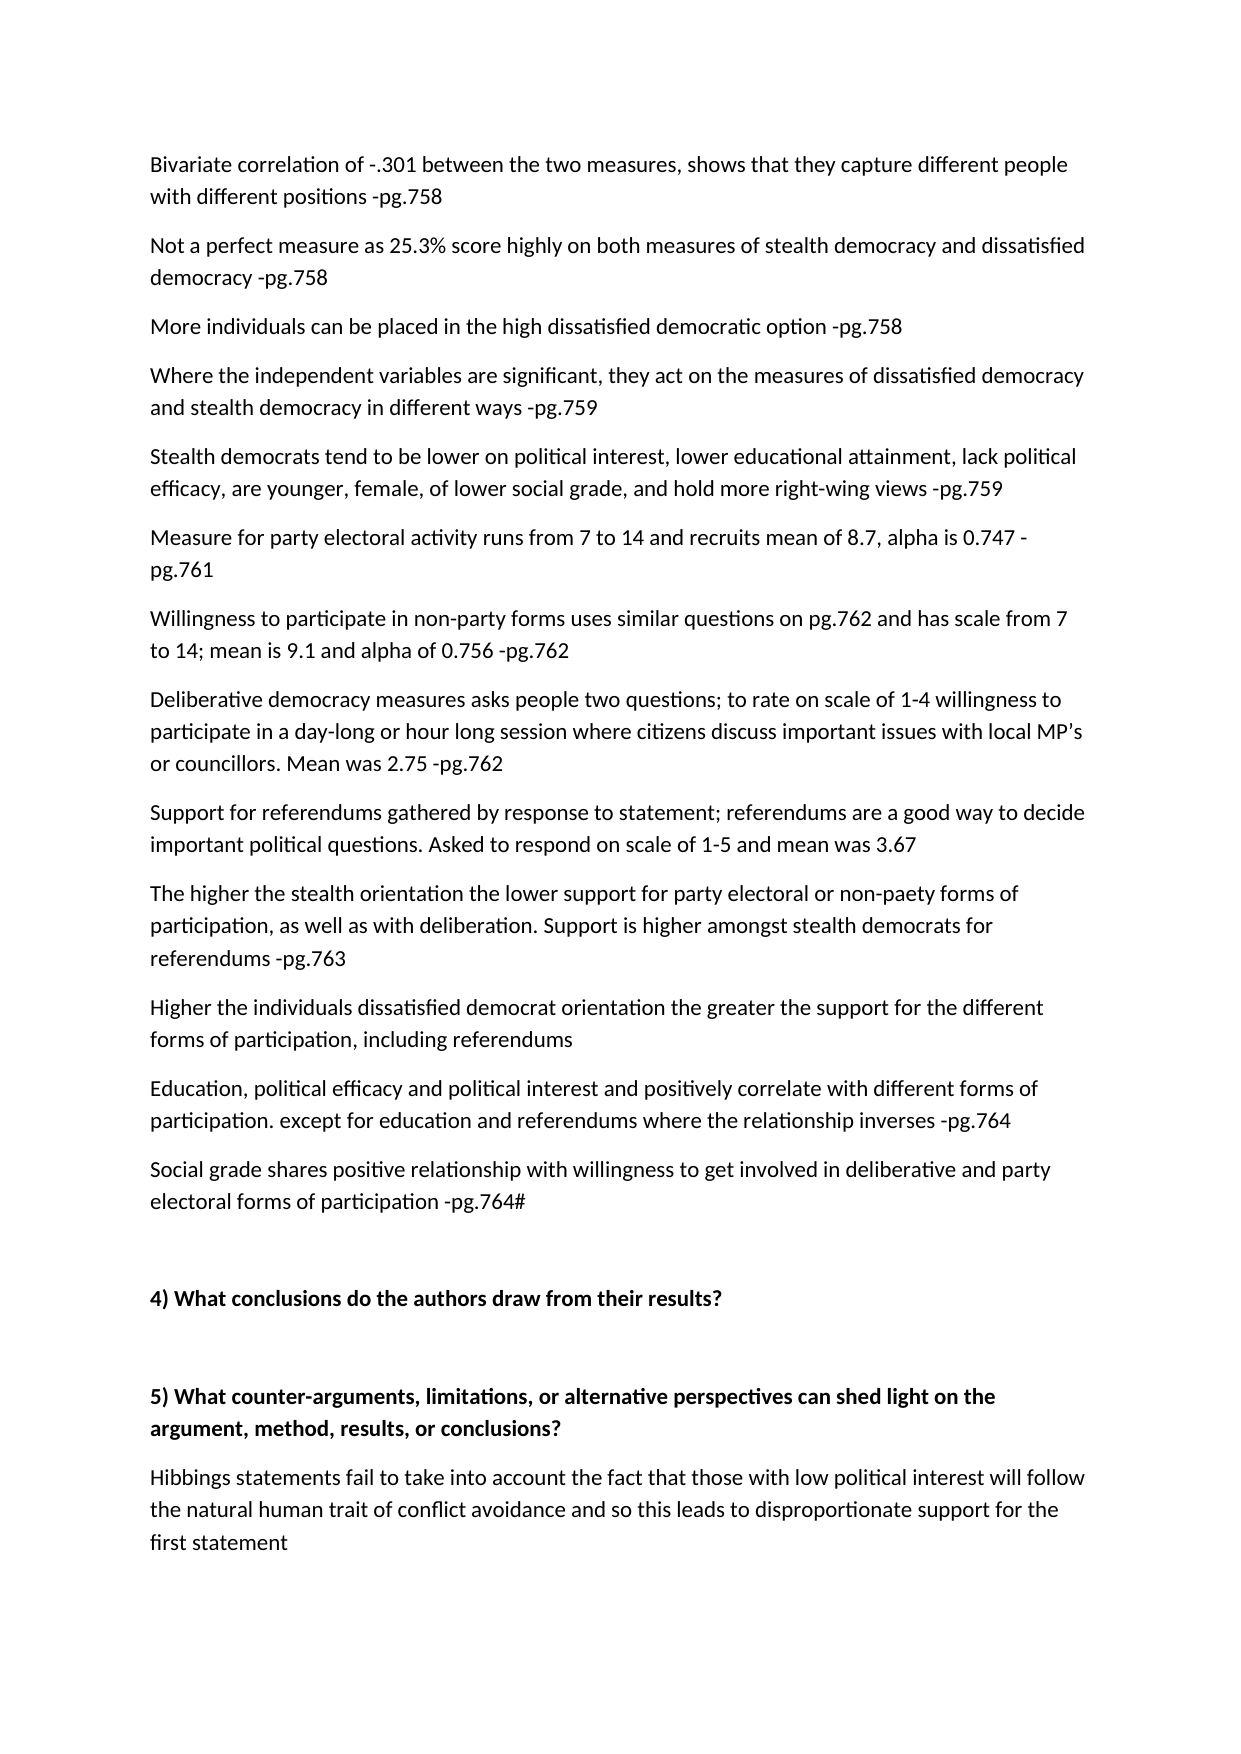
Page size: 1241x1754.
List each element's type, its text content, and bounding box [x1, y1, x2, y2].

text 4) What conclusions do the authors draw from their results? [150, 1284, 1090, 1313]
text Social grade shares positive relationship with willingness to get involved in deliberative and party electoral forms of participation -pg.764# [150, 1155, 1090, 1215]
text Deliberative democracy measures asks people two questions; to rate on scale of 1-4 willingness to participate in a day-long or hour long session where citizens discuss important issues with local MP’s or councillors. Mean was 2.75 -pg.762 [150, 685, 1090, 777]
text Not a perfect measure as 25.3% score highly on both measures of stealth democracy and dissatisfied democracy -pg.758 [150, 231, 1090, 291]
text Bivariate correlation of -.301 between the two measures, shows that they capture different people with different positions -pg.758 [150, 150, 1090, 210]
text Hibbings statements fail to take into account the fact that those with low political interest will follow the natural human trait of conflict avoidance and so this leads to disproportionate support for the first statement [150, 1463, 1090, 1556]
text Stealth democrats tend to be lower on political interest, lower educational attainment, lack political efficacy, are younger, female, of lower social grade, and hold more right-wing views -pg.759 [150, 442, 1090, 502]
text 5) What counter-arguments, limitations, or alternative perspectives can shed light on the argument, method, results, or conclusions? [150, 1382, 1090, 1442]
text Education, political efficacy and political interest and positively correlate with different forms of participation. except for education and referendums where the relationship inverses -pg.764 [150, 1074, 1090, 1134]
text Support for referendums gathered by response to statement; referendums are a good way to decide important political questions. Asked to respond on scale of 1-5 and mean was 3.67 [150, 798, 1090, 858]
text The higher the stealth orientation the lower support for party electoral or non-paety forms of participation, as well as with deliberation. Support is higher amongst stealth democrats for referendums -pg.763 [150, 879, 1090, 972]
text Willingness to participate in non-party forms uses similar questions on pg.762 and has scale from 7 to 14; mean is 9.1 and alpha of 0.756 -pg.762 [150, 604, 1090, 664]
text Measure for party electoral activity runs from 7 to 14 and recruits mean of 8.7, alpha is 0.747 -pg.761 [150, 523, 1090, 583]
text More individuals can be placed in the high dissatisfied democratic option -pg.758 [150, 312, 1090, 340]
text Higher the individuals dissatisfied democrat orientation the greater the support for the different forms of participation, including referendums [150, 993, 1090, 1053]
text Where the independent variables are significant, they act on the measures of dissatisfied democracy and stealth democracy in different ways -pg.759 [150, 361, 1090, 421]
